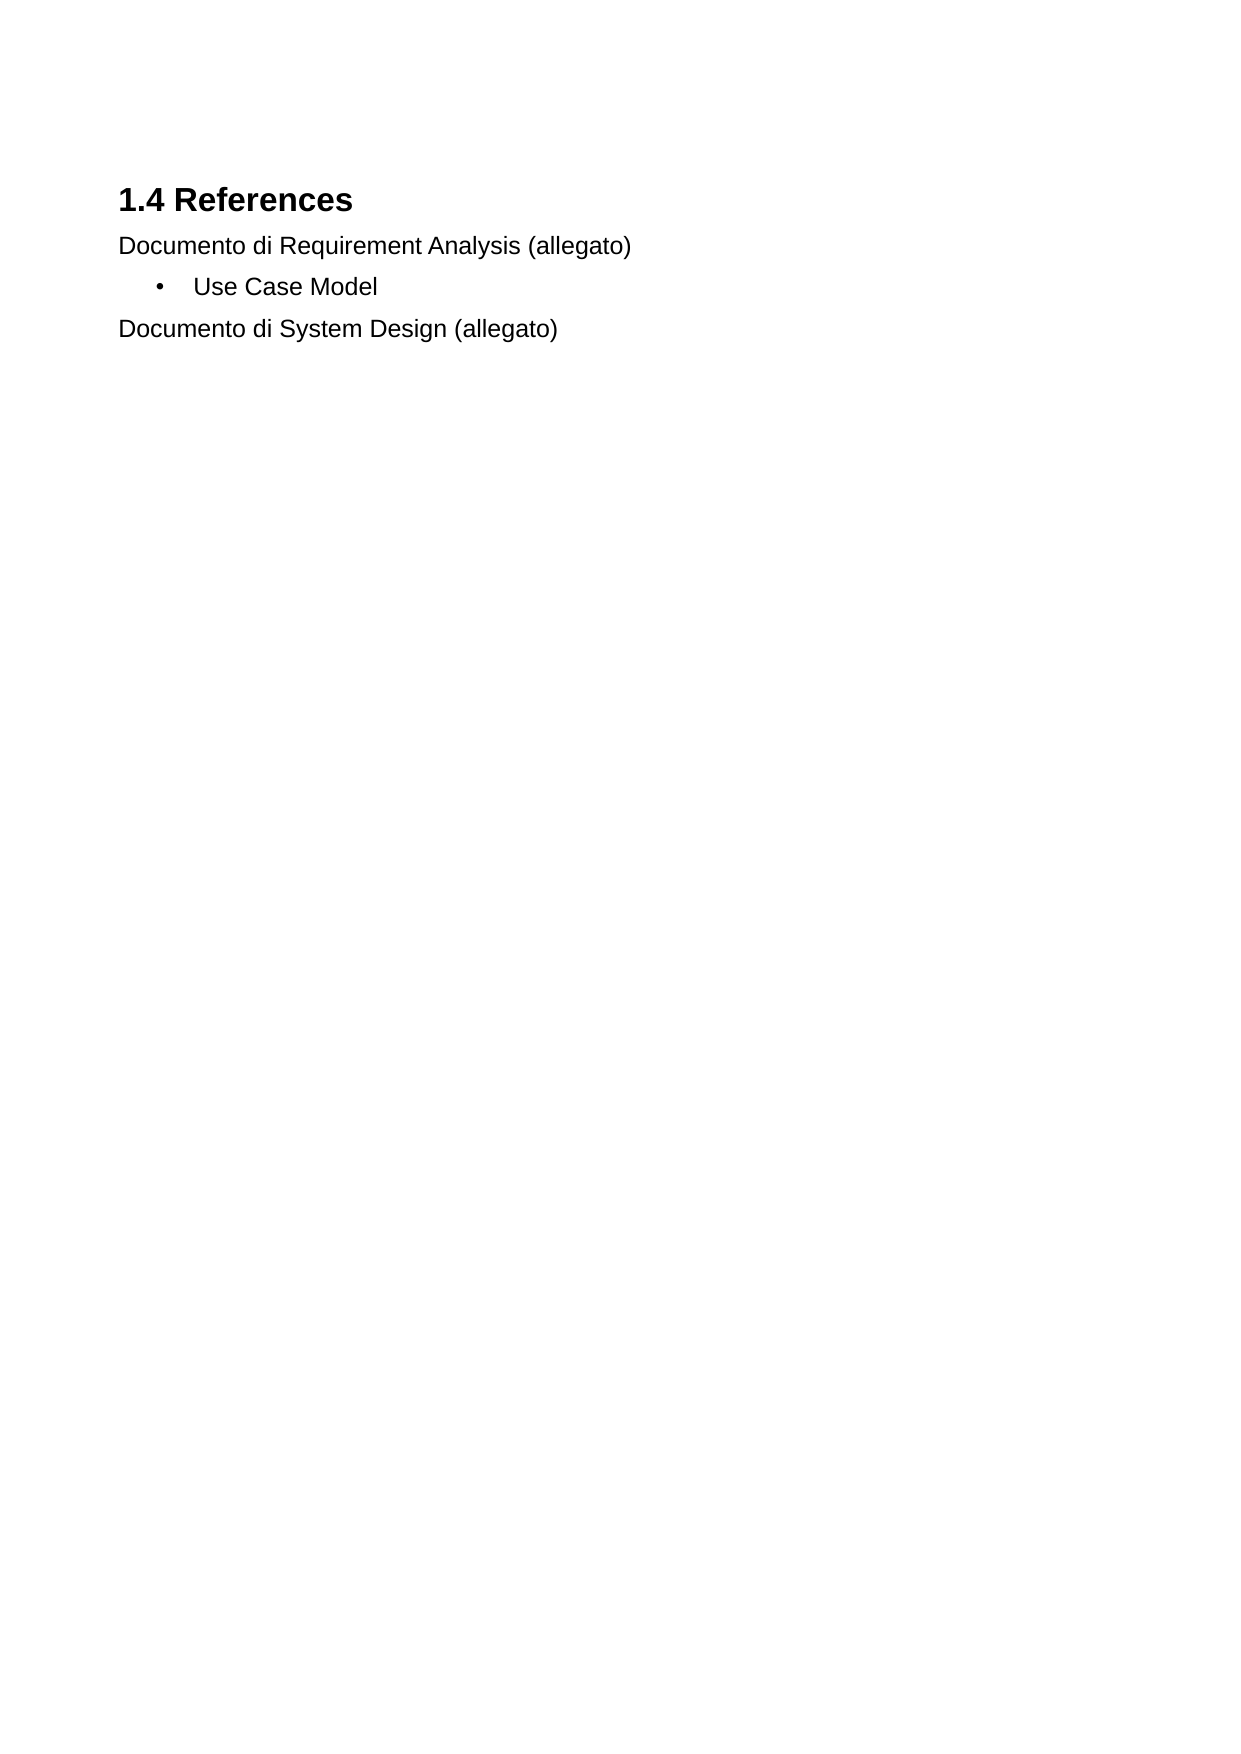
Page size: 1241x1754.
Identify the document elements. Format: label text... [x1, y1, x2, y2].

text Documento di Requirement Analysis (allegato) [118, 231, 1122, 260]
list Use Case Model [156, 272, 1122, 301]
text Documento di System Design (allegato) [118, 314, 1122, 342]
subtitle 1.4 References [118, 180, 1122, 219]
